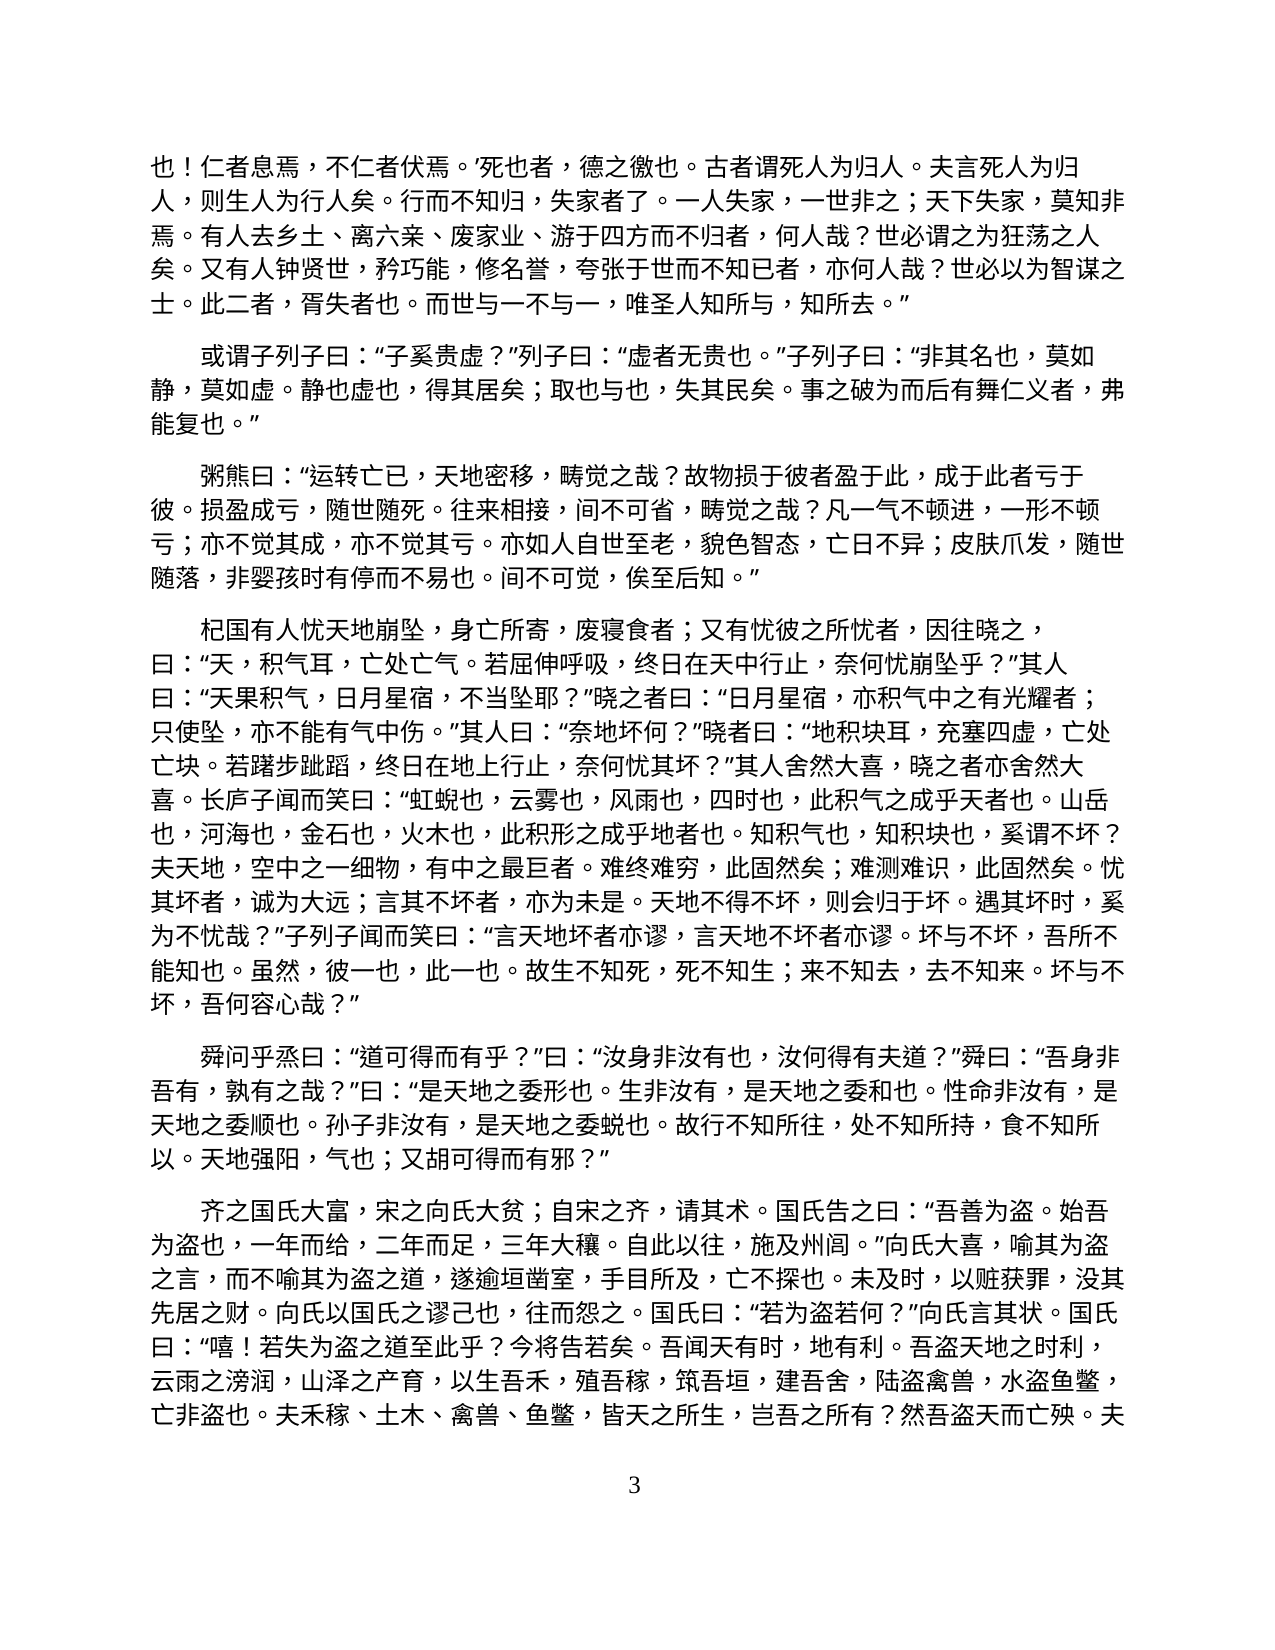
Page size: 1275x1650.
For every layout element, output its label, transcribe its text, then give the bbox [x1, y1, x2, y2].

text 粥熊曰：“运转亡已，天地密移，畴觉之哉？故物损于彼者盈于此，成于此者亏于彼。损盈成亏，随世随死。往来相接，间不可省，畴觉之哉？凡一气不顿进，一形不顿亏；亦不觉其成，亦不觉其亏。亦如人自世至老，貌色智态，亡日不异；皮肤爪发，随世随落，非婴孩时有停而不易也。间不可觉，俟至后知。” [150, 458, 1125, 594]
text 舜问乎烝曰：“道可得而有乎？”曰：“汝身非汝有也，汝何得有夫道？”舜曰：“吾身非吾有，孰有之哉？”曰：“是天地之委形也。生非汝有，是天地之委和也。性命非汝有，是天地之委顺也。孙子非汝有，是天地之委蜕也。故行不知所往，处不知所持，食不知所以。天地强阳，气也；又胡可得而有邪？” [150, 1039, 1125, 1175]
text 杞国有人忧天地崩坠，身亡所寄，废寝食者；又有忧彼之所忧者，因往晓之，曰：“天，积气耳，亡处亡气。若屈伸呼吸，终日在天中行止，奈何忧崩坠乎？”其人曰：“天果积气，日月星宿，不当坠耶？”晓之者曰：“日月星宿，亦积气中之有光耀者；只使坠，亦不能有气中伤。”其人曰：“奈地坏何？”晓者曰：“地积块耳，充塞四虚，亡处亡块。若躇步跐蹈，终日在地上行止，奈何忧其坏？”其人舍然大喜，晓之者亦舍然大喜。长庐子闻而笑曰：“虹蜺也，云雾也，风雨也，四时也，此积气之成乎天者也。山岳也，河海也，金石也，火木也，此积形之成乎地者也。知积气也，知积块也，奚谓不坏？夫天地，空中之一细物，有中之最巨者。难终难穷，此固然矣；难测难识，此固然矣。忧其坏者，诚为大远；言其不坏者，亦为未是。天地不得不坏，则会归于坏。遇其坏时，奚为不忧哉？”子列子闻而笑曰：“言天地坏者亦谬，言天地不坏者亦谬。坏与不坏，吾所不能知也。虽然，彼一也，此一也。故生不知死，死不知生；来不知去，去不知来。坏与不坏，吾何容心哉？” [150, 612, 1125, 1021]
text 齐之国氏大富，宋之向氏大贫；自宋之齐，请其术。国氏告之曰：“吾善为盗。始吾为盗也，一年而给，二年而足，三年大穰。自此以往，施及州闾。”向氏大喜，喻其为盗之言，而不喻其为盗之道，遂逾垣凿室，手目所及，亡不探也。未及时，以赃获罪，没其先居之财。向氏以国氏之谬己也，往而怨之。国氏曰：“若为盗若何？”向氏言其状。国氏曰：“嘻！若失为盗之道至此乎？今将告若矣。吾闻天有时，地有利。吾盗天地之时利，云雨之滂润，山泽之产育，以生吾禾，殖吾稼，筑吾垣，建吾舍，陆盗禽兽，水盗鱼鳖，亡非盗也。夫禾稼、土木、禽兽、鱼鳖，皆天之所生，岂吾之所有？然吾盗天而亡殃。夫 [150, 1193, 1125, 1432]
text 也！仁者息焉，不仁者伏焉。’死也者，德之徼也。古者谓死人为归人。夫言死人为归人，则生人为行人矣。行而不知归，失家者了。一人失家，一世非之；天下失家，莫知非焉。有人去乡土、离六亲、废家业、游于四方而不归者，何人哉？世必谓之为狂荡之人矣。又有人钟贤世，矜巧能，修名誉，夸张于世而不知已者，亦何人哉？世必以为智谋之士。此二者，胥失者也。而世与一不与一，唯圣人知所与，知所去。” [150, 150, 1125, 320]
text 或谓子列子曰：“子奚贵虚？”列子曰：“虚者无贵也。”子列子曰：“非其名也，莫如静，莫如虚。静也虚也，得其居矣；取也与也，失其民矣。事之破为而后有舞仁义者，弗能复也。” [150, 338, 1125, 440]
